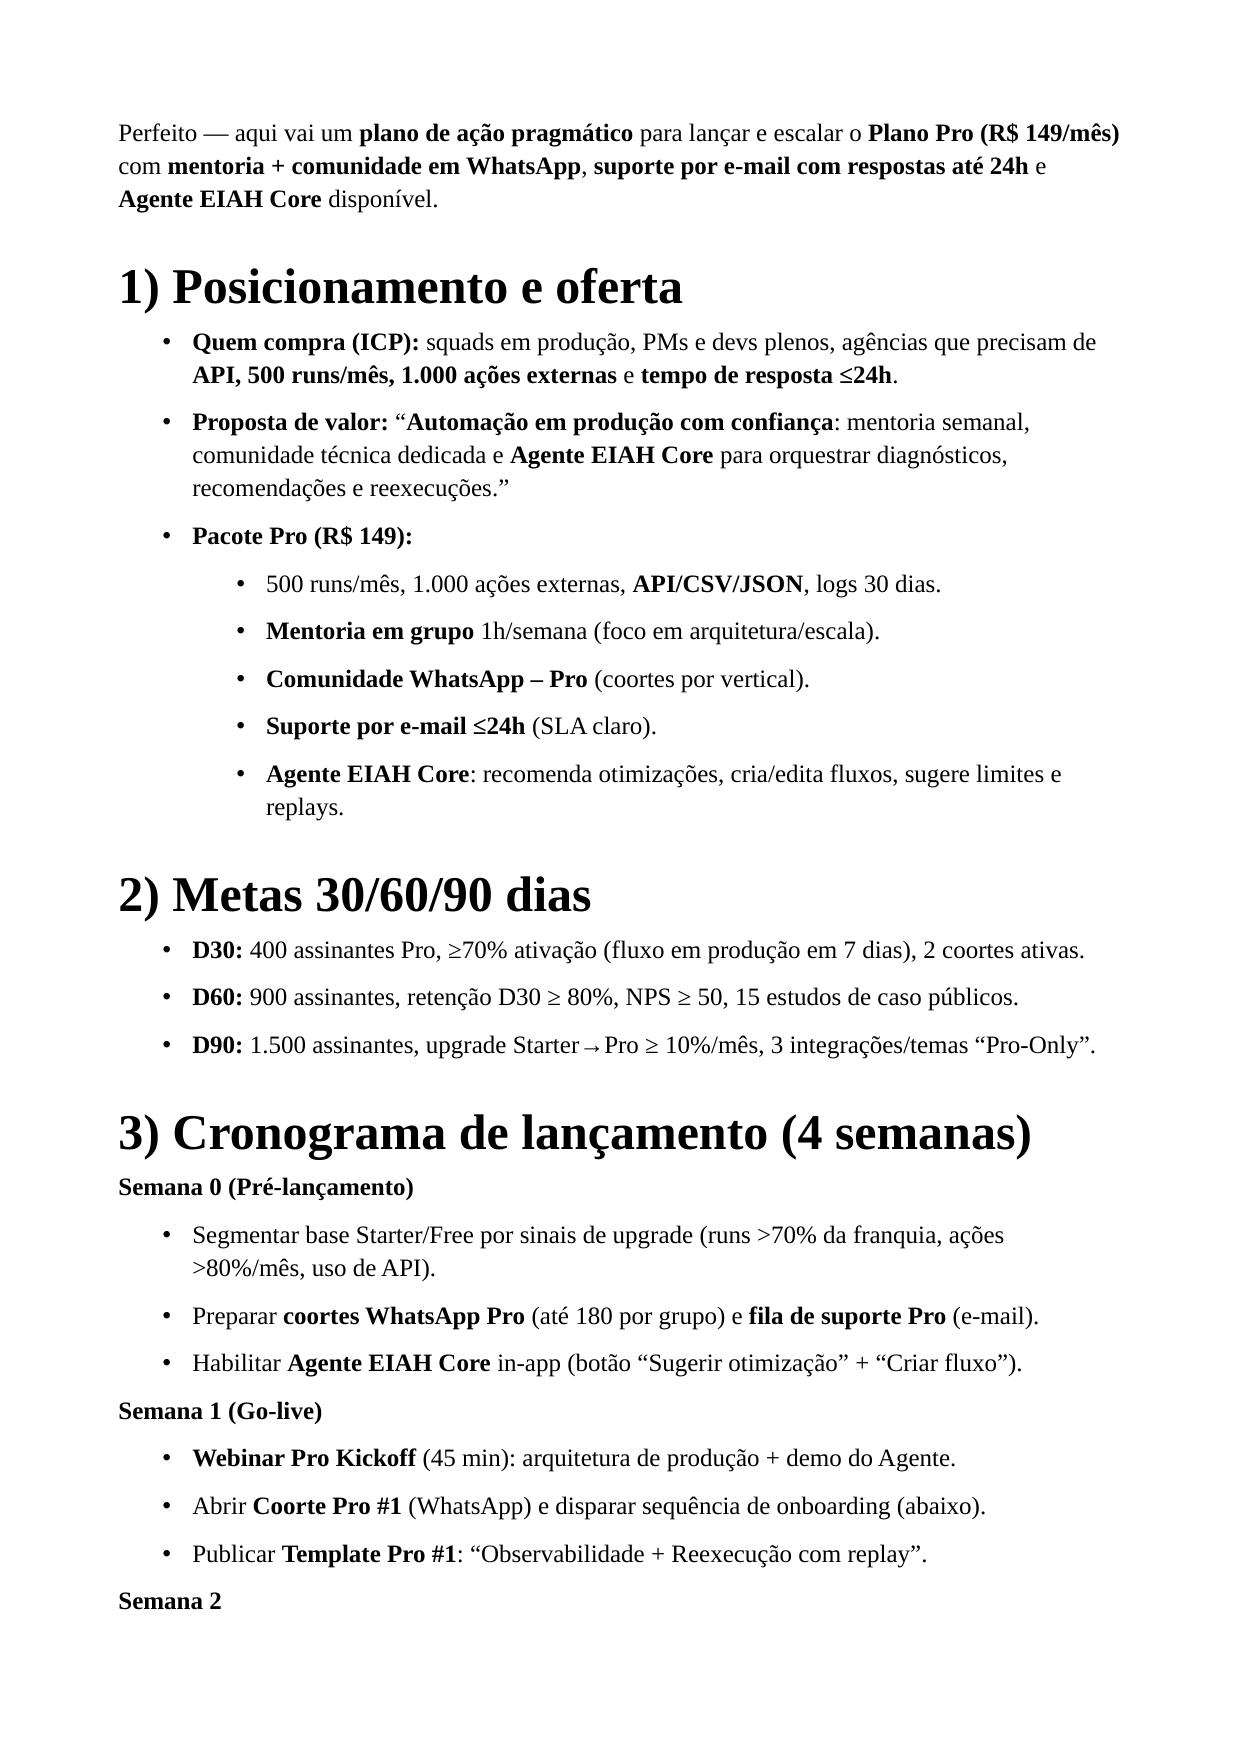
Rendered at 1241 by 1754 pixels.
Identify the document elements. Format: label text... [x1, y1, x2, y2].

list Mentoria em grupo 1h/semana (foco em arquitetura/escala). [236, 616, 1122, 645]
text Perfeito — aqui vai um plano de ação pragmático para lançar e escalar o Plano Pro (R$ 149/mês) com mentoria + comunidade em WhatsApp, suporte por e-mail com respostas até 24h e Agente EIAH Core disponível. [118, 118, 1122, 213]
list Comunidade WhatsApp – Pro (coortes por vertical). [236, 664, 1122, 693]
text Semana 0 (Pré-lançamento) [118, 1172, 1122, 1201]
list Webinar Pro Kickoff (45 min): arquitetura de produção + demo do Agente. [162, 1443, 1122, 1472]
list Publicar Template Pro #1: “Observabilidade + Reexecução com replay”. [162, 1539, 1122, 1567]
list D30: 400 assinantes Pro, ≥70% ativação (fluxo em produção em 7 dias), 2 coortes ativas. [162, 935, 1122, 963]
list Habilitar Agente EIAH Core in-app (botão “Sugerir otimização” + “Criar fluxo”). [162, 1348, 1122, 1377]
list D90: 1.500 assinantes, upgrade Starter→Pro ≥ 10%/mês, 3 integrações/temas “Pro-Only”. [162, 1030, 1122, 1059]
list D60: 900 assinantes, retenção D30 ≥ 80%, NPS ≥ 50, 15 estudos de caso públicos. [162, 982, 1122, 1011]
subtitle 1) Posicionamento e oferta [118, 257, 1122, 314]
list Suporte por e-mail ≤24h (SLA claro). [236, 711, 1122, 740]
list Abrir Coorte Pro #1 (WhatsApp) e disparar sequência de onboarding (abaixo). [162, 1491, 1122, 1520]
list Preparar coortes WhatsApp Pro (até 180 por grupo) e fila de suporte Pro (e-mail). [162, 1301, 1122, 1329]
text Semana 2 [118, 1586, 1122, 1615]
list Segmentar base Starter/Free por sinais de upgrade (runs >70% da franquia, ações >80%/mês, uso de API). [162, 1220, 1122, 1282]
list Quem compra (ICP): squads em produção, PMs e devs plenos, agências que precisam de API, 500 runs/mês, 1.000 ações externas e tempo de resposta ≤24h. [162, 327, 1122, 388]
subtitle 3) Cronograma de lançamento (4 semanas) [118, 1102, 1122, 1160]
list 500 runs/mês, 1.000 ações externas, API/CSV/JSON, logs 30 dias. [236, 569, 1122, 597]
subtitle 2) Metas 30/60/90 dias [118, 865, 1122, 922]
list Agente EIAH Core: recomenda otimizações, cria/edita fluxos, sugere limites e replays. [236, 759, 1122, 821]
list Proposta de valor: “Automação em produção com confiança: mentoria semanal, comunidade técnica dedicada e Agente EIAH Core para orquestrar diagnósticos, recomendações e reexecuções.” [162, 407, 1122, 502]
list Pacote Pro (R$ 149): [162, 521, 1122, 550]
text Semana 1 (Go-live) [118, 1396, 1122, 1425]
